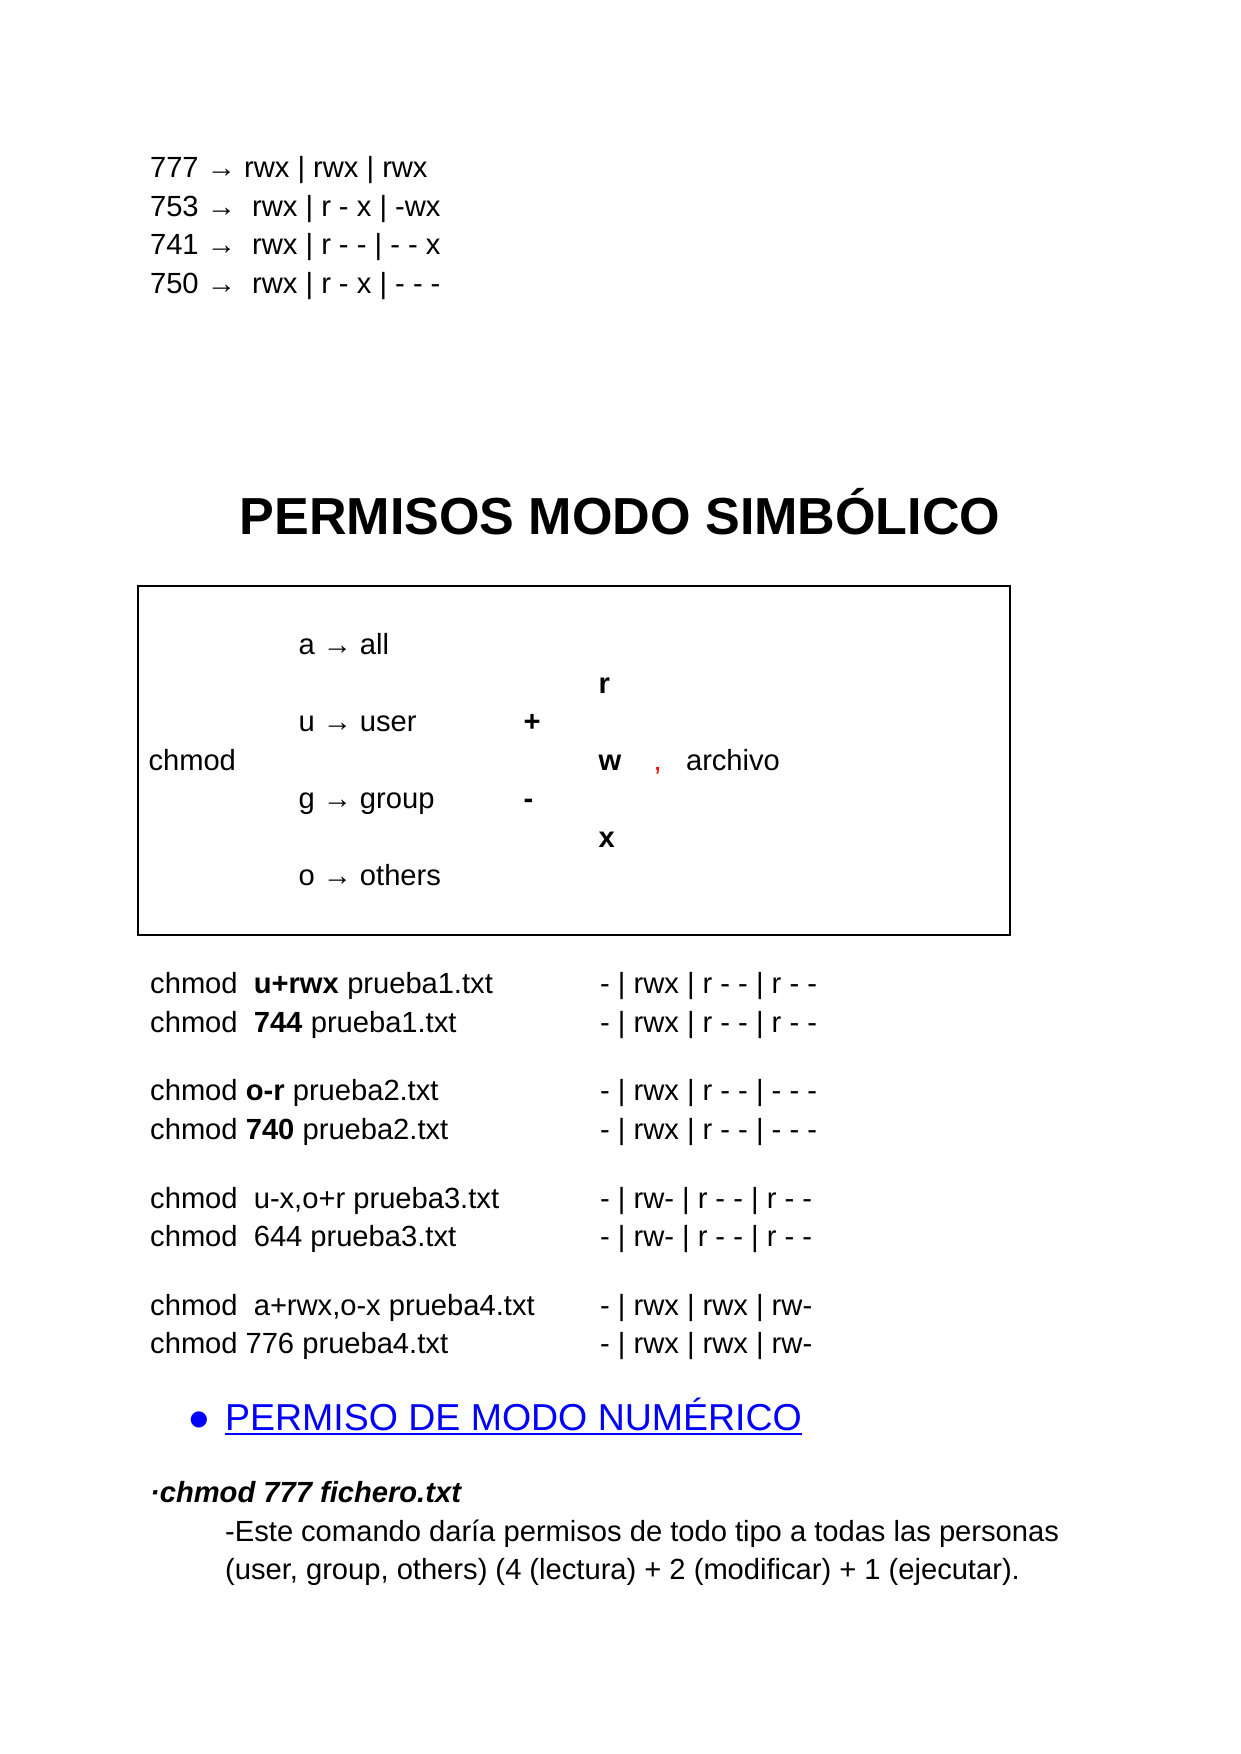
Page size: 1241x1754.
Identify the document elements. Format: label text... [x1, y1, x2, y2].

text ·chmod 777 fichero.txt [150, 1475, 1090, 1508]
text 750 → rwx | r - x | - - - [150, 266, 1090, 299]
text PERMISOS MODO SIMBÓLICO [150, 485, 1090, 545]
text chmod 776 prueba4.txt - | rwx | rwx | rw- [150, 1326, 1090, 1360]
text 741 → rwx | r - - | - - x [150, 227, 1090, 261]
text 777 → rwx | rwx | rwx [150, 150, 1090, 183]
text chmod 740 prueba2.txt - | rwx | r - - | - - - [150, 1112, 1090, 1145]
text -Este comando daría permisos de todo tipo a todas las personas (user, group, others) (4 (lectura) + 2 (modificar) + 1 (ejecutar). [150, 1513, 1090, 1586]
text chmod o-r prueba2.txt - | rwx | r - - | - - - [150, 1073, 1090, 1107]
list PERMISO DE MODO NUMÉRICO [187, 1395, 1090, 1438]
text chmod 744 prueba1.txt - | rwx | r - - | r - - [150, 1004, 1090, 1038]
table_header a → all r u → user + chmod w , archivo g → group - x o → others [139, 587, 1009, 934]
text chmod u-x,o+r prueba3.txt - | rw- | r - - | r - - [150, 1181, 1090, 1214]
text 753 → rwx | r - x | -wx [150, 188, 1090, 222]
text chmod a+rwx,o-x prueba4.txt - | rwx | rwx | rw- [150, 1288, 1090, 1321]
text chmod u+rwx prueba1.txt - | rwx | r - - | r - - [150, 966, 1090, 999]
text chmod 644 prueba3.txt - | rw- | r - - | r - - [150, 1219, 1090, 1253]
